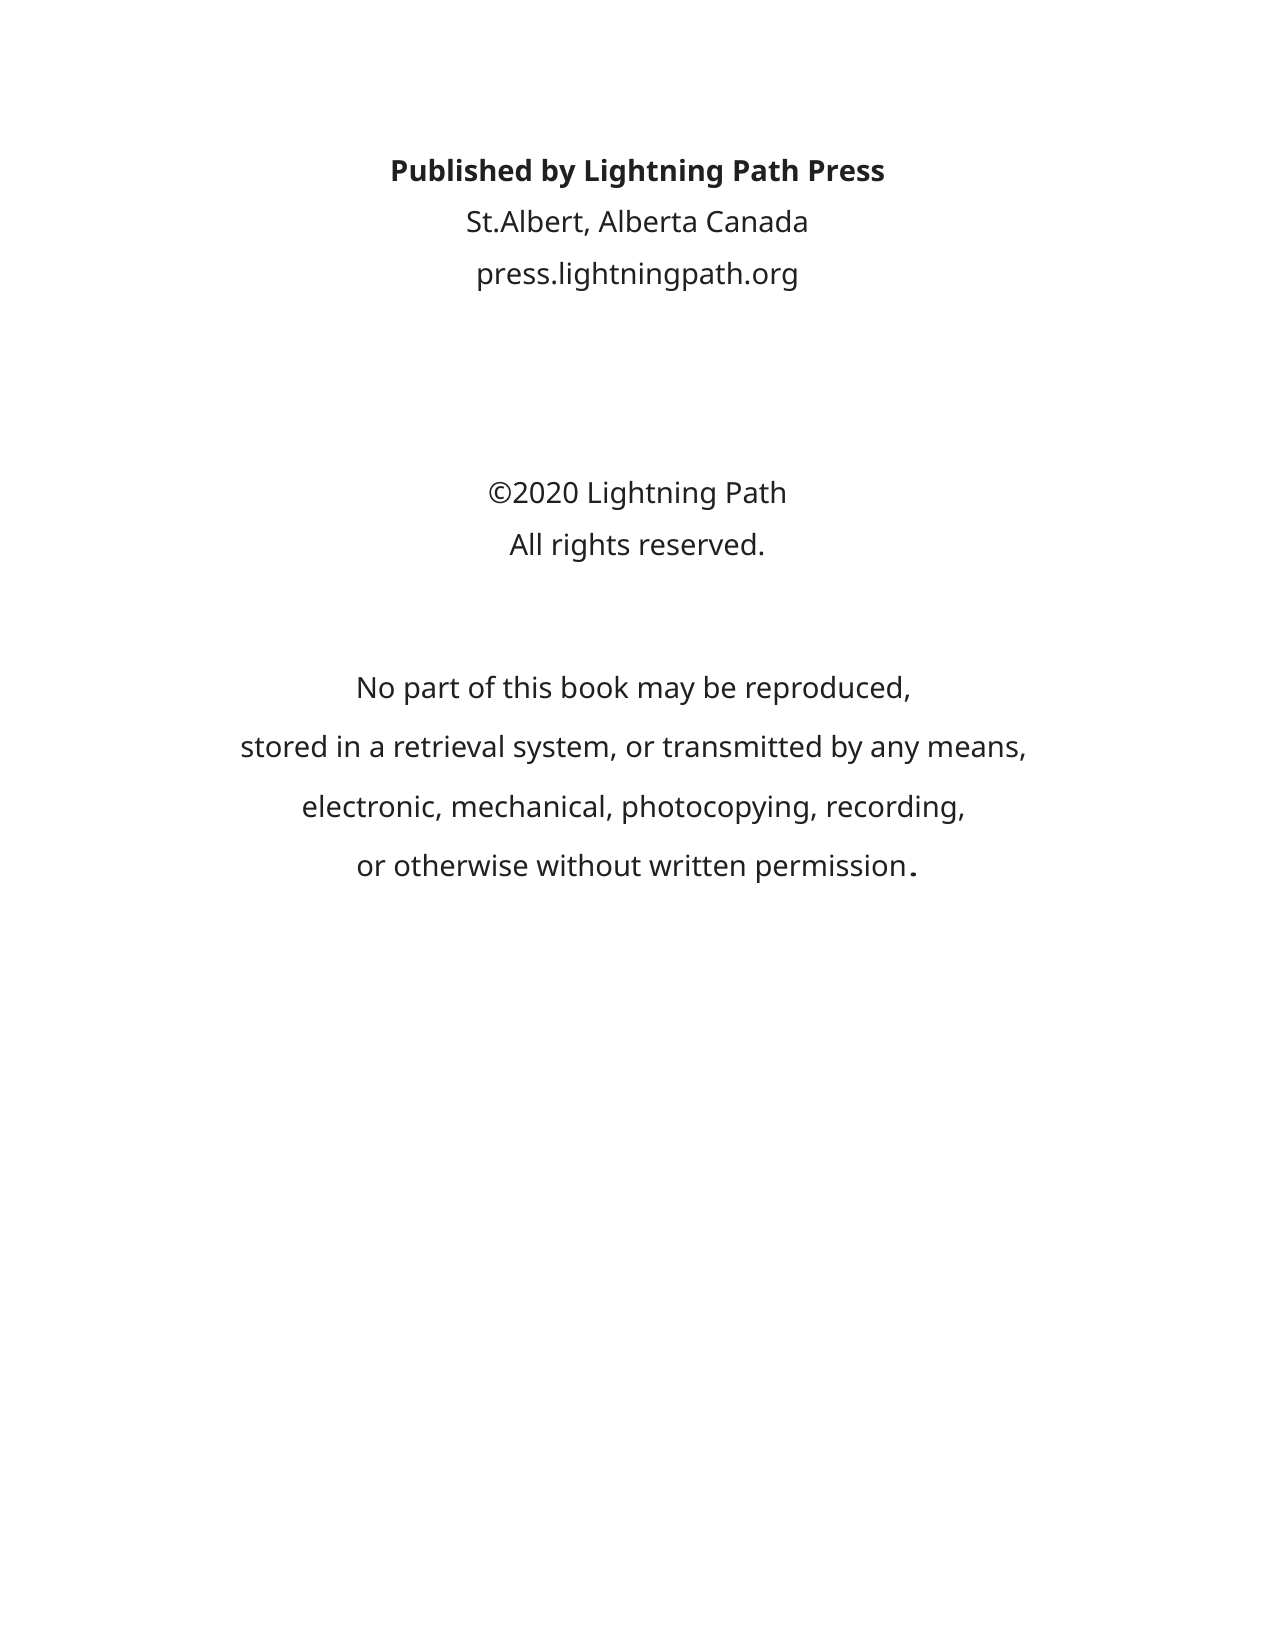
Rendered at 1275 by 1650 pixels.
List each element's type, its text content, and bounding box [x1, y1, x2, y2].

text ©2020 Lightning Path All rights reserved. [180, 473, 1095, 564]
text No part of this book may be reproduced, stored in a retrieval system, or transmitted by any means, electronic, mechanical, photocopying, recording, or otherwise without written permission. [180, 667, 1095, 885]
text Published by Lightning Path Press St.Albert, Alberta Canada press.lightningpath.org [180, 150, 1095, 337]
